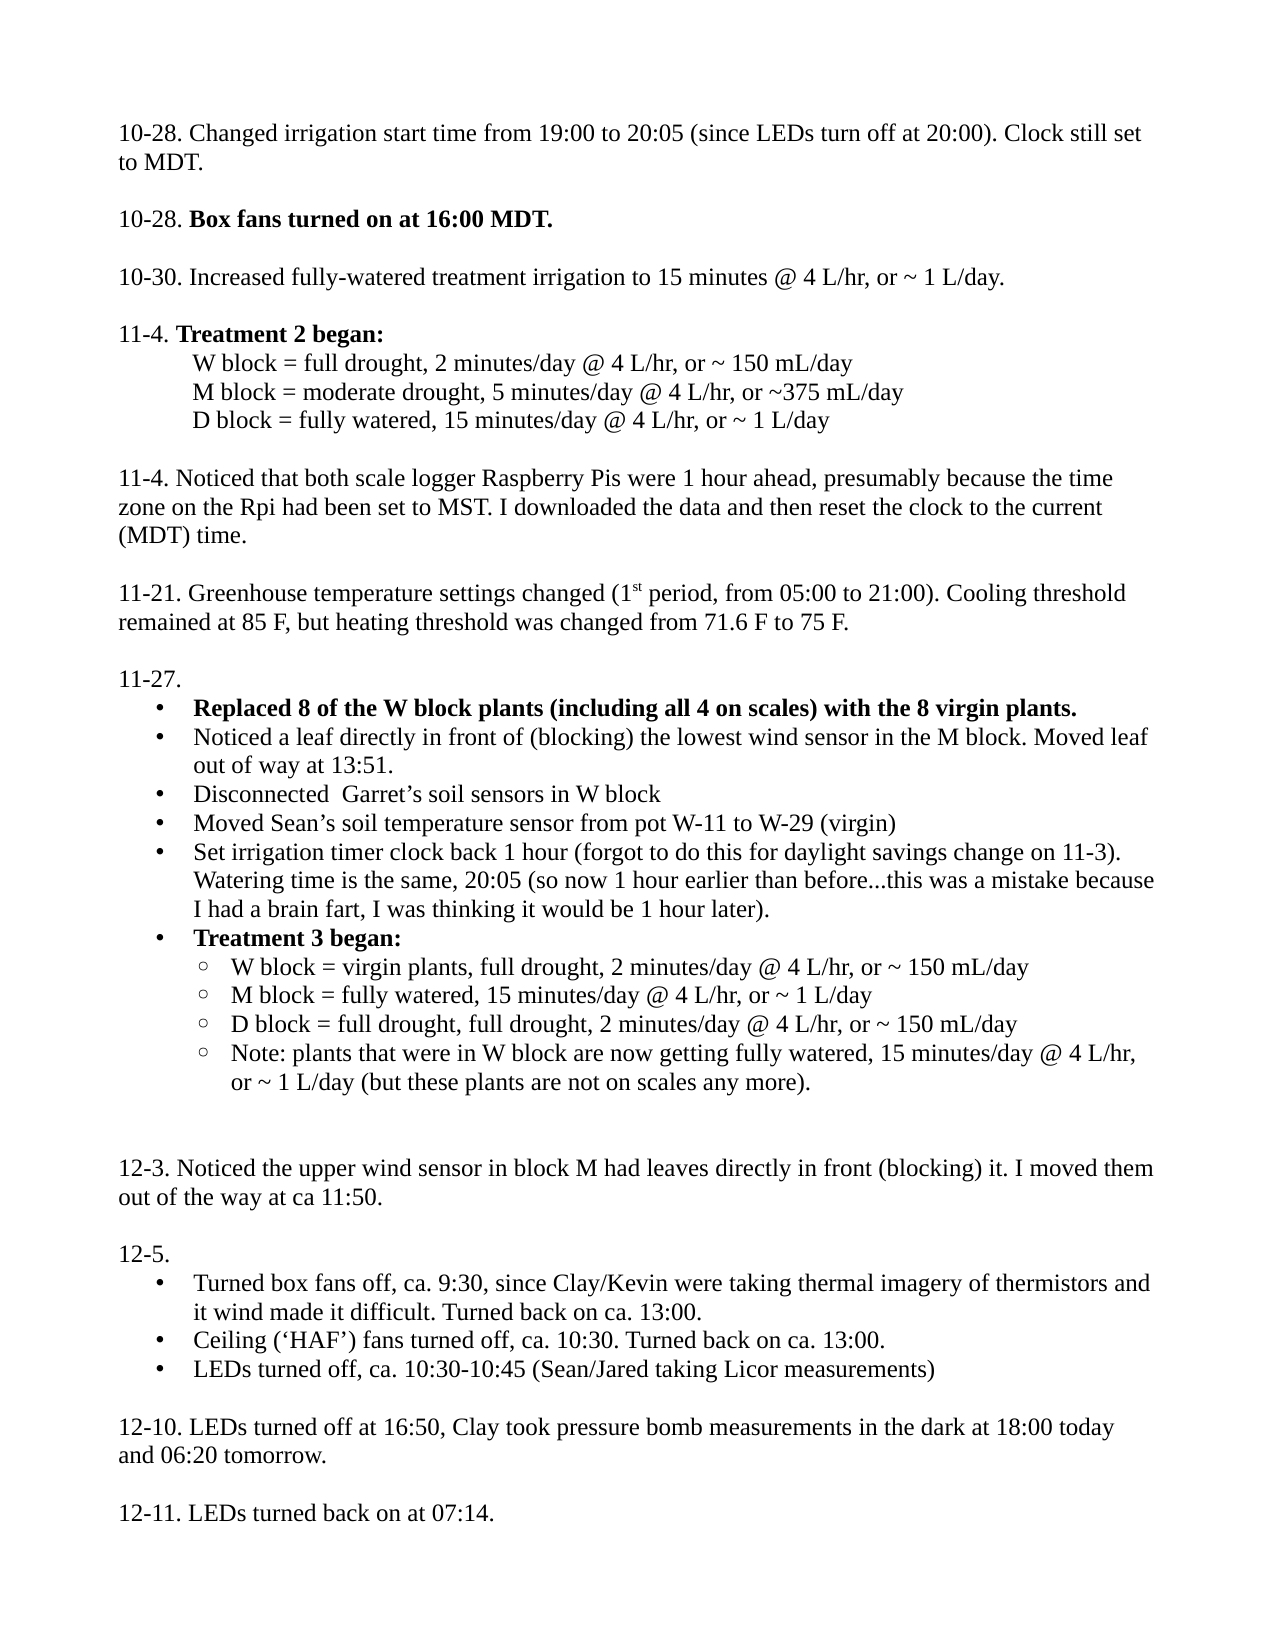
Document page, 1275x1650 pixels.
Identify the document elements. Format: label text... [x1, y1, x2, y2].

text 12-3. Noticed the upper wind sensor in block M had leaves directly in front (blocking) it. I moved them out of the way at ca 11:50. [118, 1153, 1157, 1211]
list Set irrigation timer clock back 1 hour (forgot to do this for daylight savings change on 11-3). Watering time is the same, 20:05 (so now 1 hour earlier than before...this was a mistake because I had a brain fart, I was thinking it would be 1 hour later). [156, 837, 1157, 923]
text 10-28. Changed irrigation start time from 19:00 to 20:05 (since LEDs turn off at 20:00). Clock still set to MDT. [118, 118, 1157, 176]
list LEDs turned off, ca. 10:30-10:45 (Sean/Jared taking Licor measurements) [156, 1354, 1157, 1383]
text 12-5. [118, 1239, 1157, 1268]
list W block = virgin plants, full drought, 2 minutes/day @ 4 L/hr, or ~ 150 mL/day [193, 952, 1157, 981]
text 11-27. [118, 664, 1157, 693]
text 11-4. Noticed that both scale logger Raspberry Pis were 1 hour ahead, presumably because the time zone on the Rpi had been set to MST. I downloaded the data and then reset the clock to the current (MDT) time. [118, 463, 1157, 549]
list Disconnected Garret’s soil sensors in W block [156, 779, 1157, 808]
text M block = moderate drought, 5 minutes/day @ 4 L/hr, or ~375 mL/day [118, 377, 1157, 406]
list Turned box fans off, ca. 9:30, since Clay/Kevin were taking thermal imagery of thermistors and it wind made it difficult. Turned back on ca. 13:00. [156, 1268, 1157, 1326]
text 11-4. Treatment 2 began: [118, 319, 1157, 348]
text 12-10. LEDs turned off at 16:50, Clay took pressure bomb measurements in the dark at 18:00 today and 06:20 tomorrow. [118, 1412, 1157, 1469]
list Note: plants that were in W block are now getting fully watered, 15 minutes/day @ 4 L/hr, or ~ 1 L/day (but these plants are not on scales any more). [193, 1038, 1157, 1096]
text 12-11. LEDs turned back on at 07:14. [118, 1498, 1157, 1527]
text W block = full drought, 2 minutes/day @ 4 L/hr, or ~ 150 mL/day [118, 348, 1157, 377]
text 10-28. Box fans turned on at 16:00 MDT. [118, 204, 1157, 233]
text 11-21. Greenhouse temperature settings changed (1st period, from 05:00 to 21:00). Cooling threshold remained at 85 F, but heating threshold was changed from 71.6 F to 75 F. [118, 578, 1157, 636]
list Treatment 3 began: [156, 923, 1157, 952]
list Moved Sean’s soil temperature sensor from pot W-11 to W-29 (virgin) [156, 808, 1157, 837]
list Noticed a leaf directly in front of (blocking) the lowest wind sensor in the M block. Moved leaf out of way at 13:51. [156, 722, 1157, 779]
list Ceiling (‘HAF’) fans turned off, ca. 10:30. Turned back on ca. 13:00. [156, 1326, 1157, 1354]
list M block = fully watered, 15 minutes/day @ 4 L/hr, or ~ 1 L/day [193, 981, 1157, 1009]
list Replaced 8 of the W block plants (including all 4 on scales) with the 8 virgin plants. [156, 693, 1157, 722]
text D block = fully watered, 15 minutes/day @ 4 L/hr, or ~ 1 L/day [118, 406, 1157, 434]
list D block = full drought, full drought, 2 minutes/day @ 4 L/hr, or ~ 150 mL/day [193, 1009, 1157, 1038]
text 10-30. Increased fully-watered treatment irrigation to 15 minutes @ 4 L/hr, or ~ 1 L/day. [118, 262, 1157, 291]
